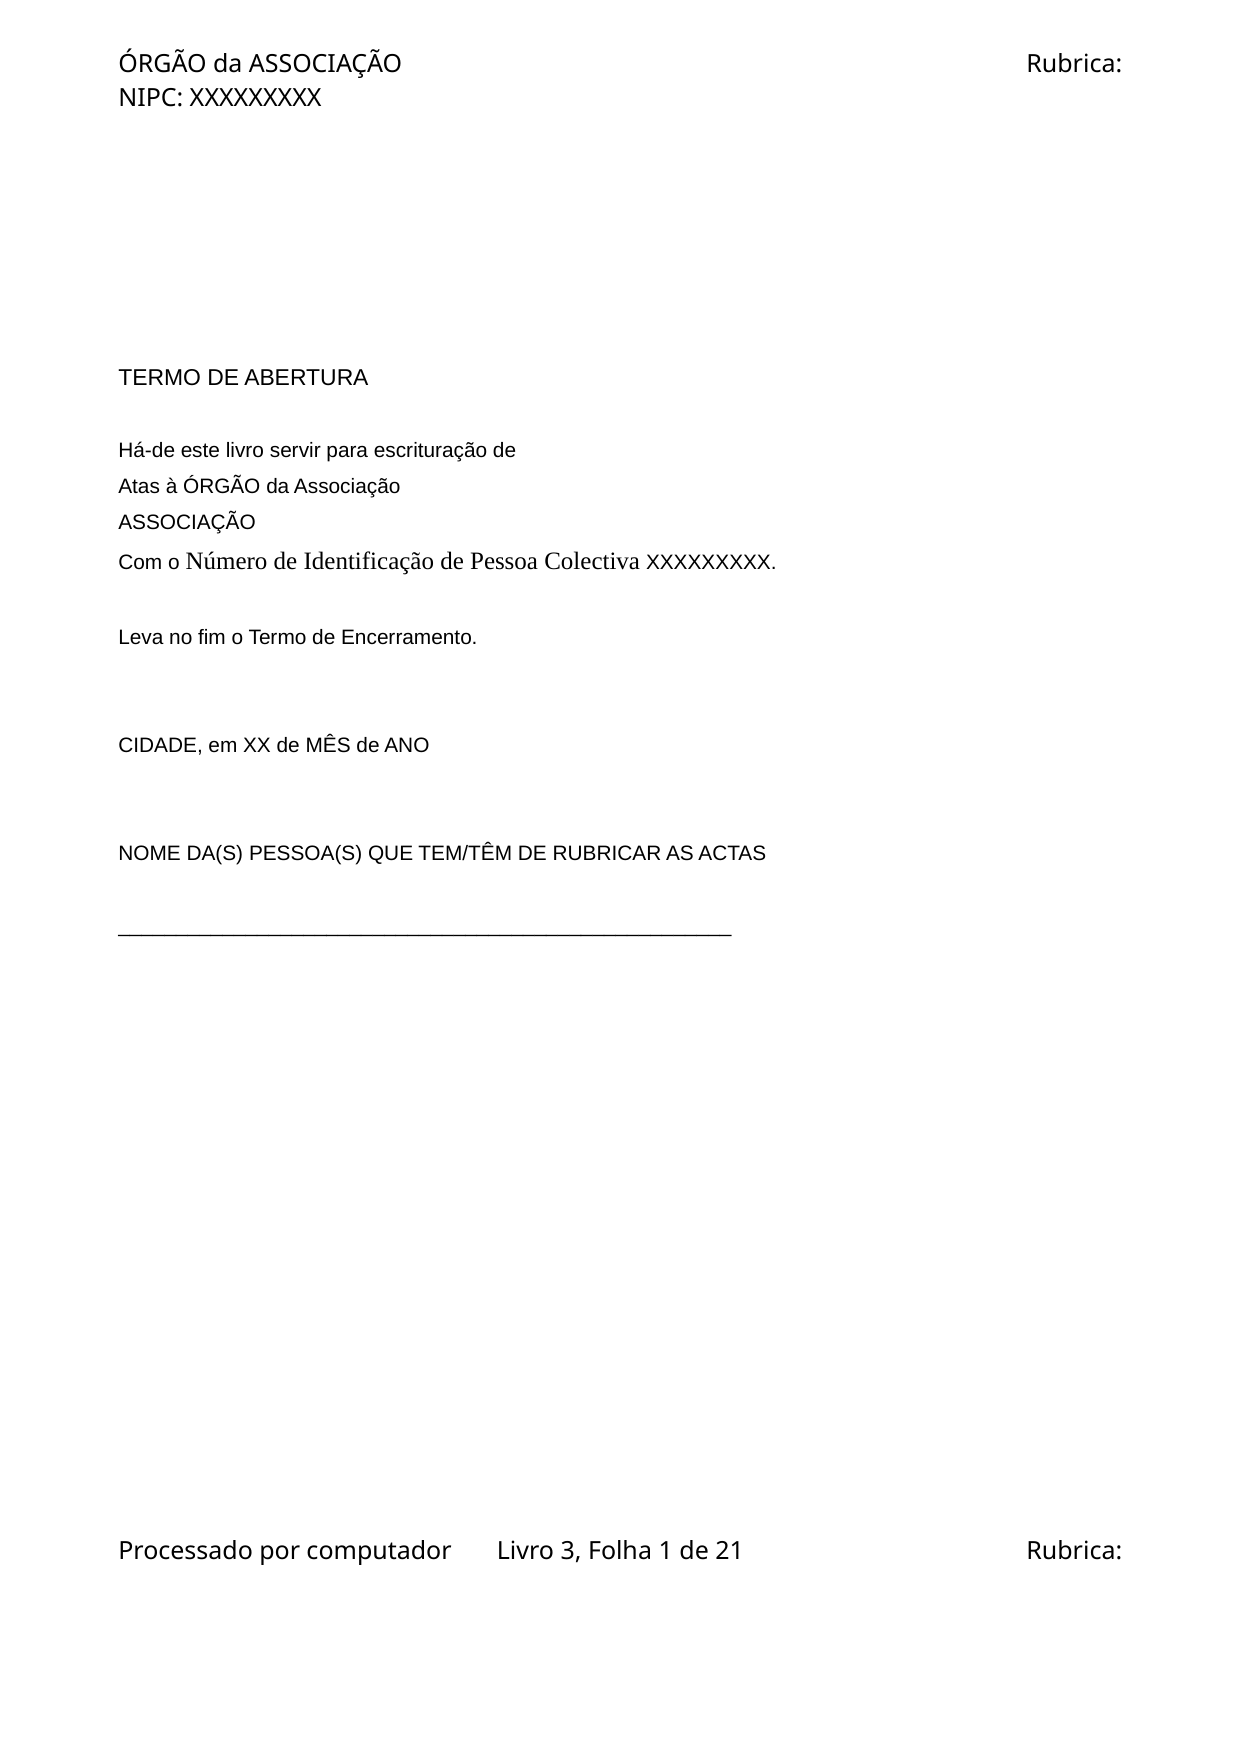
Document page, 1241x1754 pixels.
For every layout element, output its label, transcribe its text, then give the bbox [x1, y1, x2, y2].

text CIDADE, em XX de MÊS de ANO [118, 733, 1122, 757]
text Leva no fim o Termo de Encerramento. [118, 625, 1122, 649]
text ASSOCIAÇÃO [118, 510, 1122, 534]
text Há-de este livro servir para escrituração de [118, 438, 1122, 462]
text Atas à ÓRGÃO da Associação [118, 474, 1122, 498]
text NOME DA(S) PESSOA(S) QUE TEM/TÊM DE RUBRICAR AS ACTAS [118, 841, 1122, 865]
text Com o Número de Identificação de Pessoa Colectiva XXXXXXXXX. [118, 546, 1122, 575]
subtitle TERMO DE ABERTURA [118, 364, 1122, 390]
text _____________________________________________________ [118, 913, 1122, 937]
